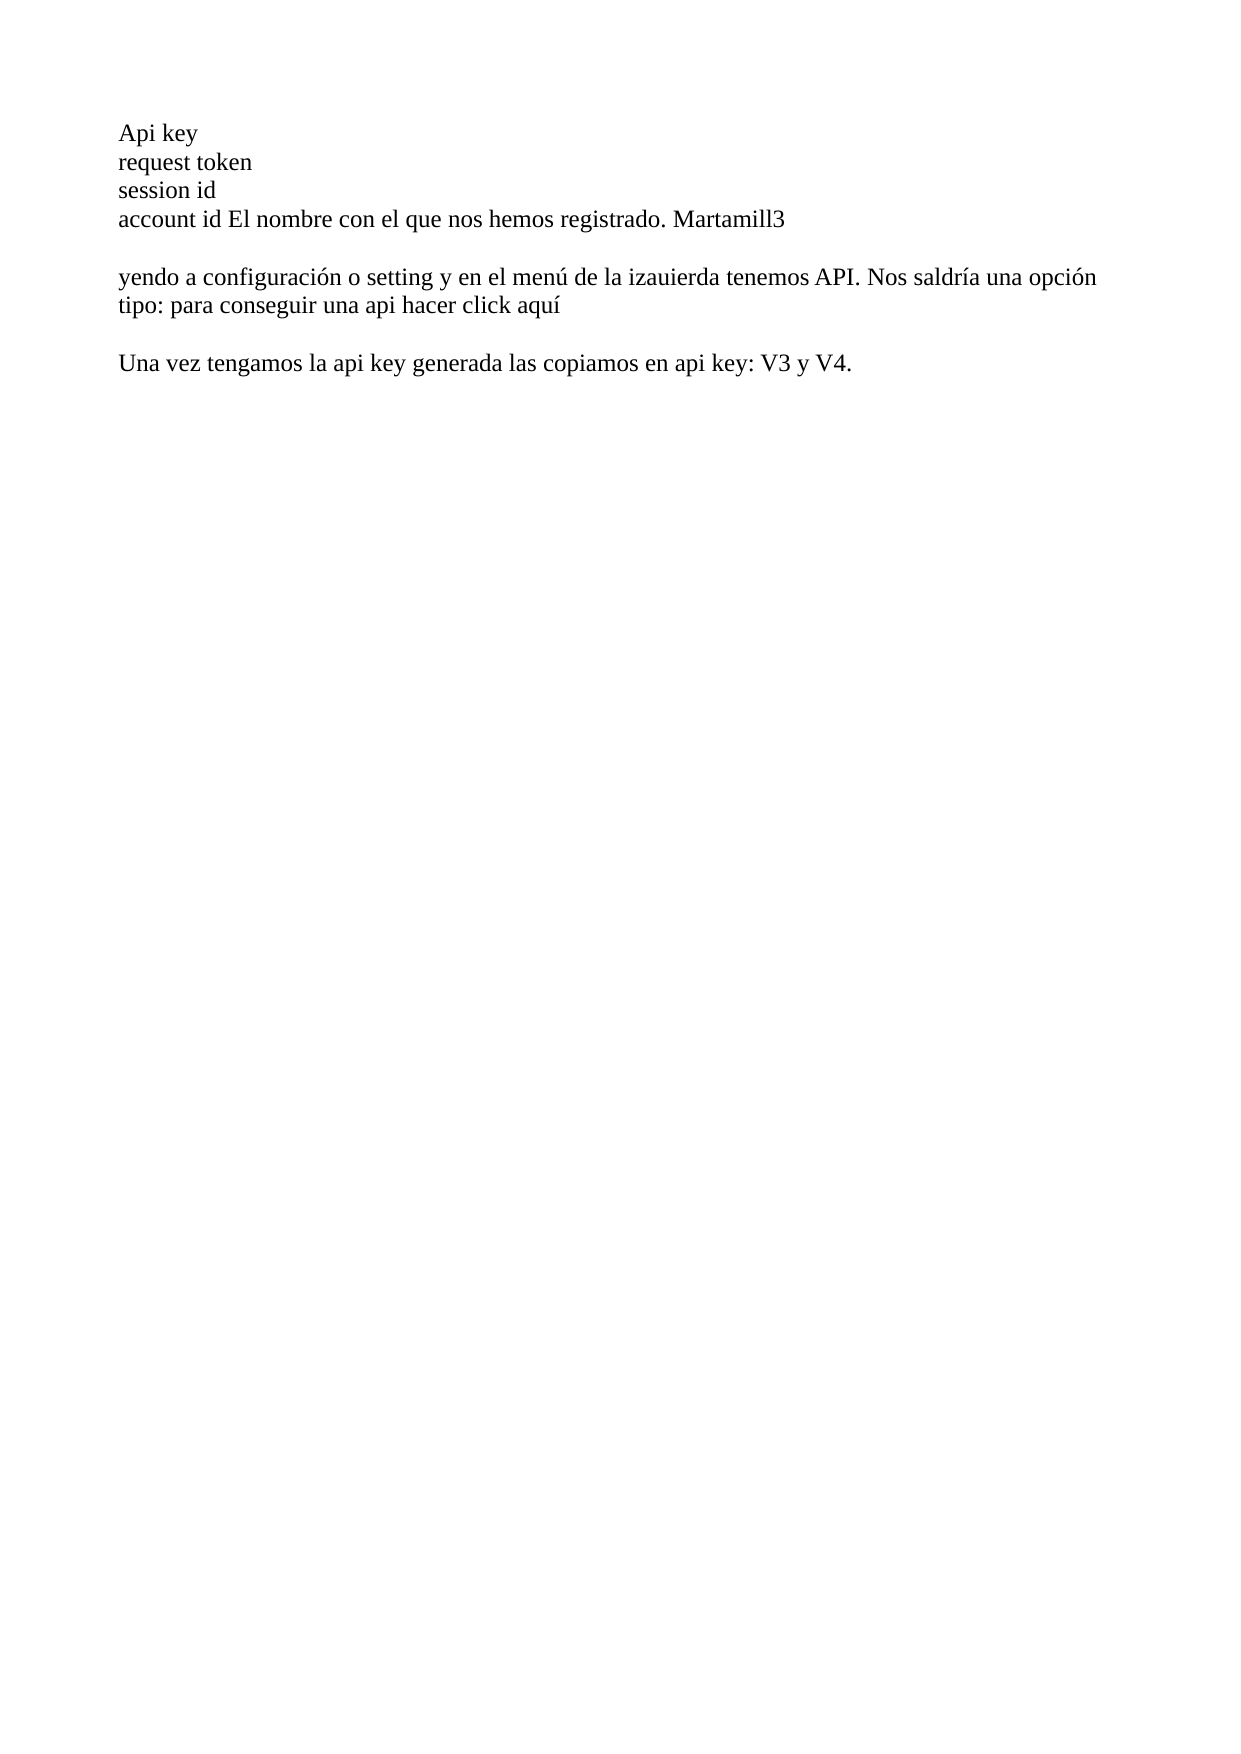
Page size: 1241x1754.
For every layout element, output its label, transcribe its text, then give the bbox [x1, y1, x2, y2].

text Api key [118, 118, 1122, 147]
text session id [118, 176, 1122, 204]
text yendo a configuración o setting y en el menú de la izauierda tenemos API. Nos saldría una opción tipo: para conseguir una api hacer click aquí [118, 262, 1122, 319]
text Una vez tengamos la api key generada las copiamos en api key: V3 y V4. [118, 348, 1122, 377]
text request token [118, 147, 1122, 176]
text account id El nombre con el que nos hemos registrado. Martamill3 [118, 204, 1122, 233]
